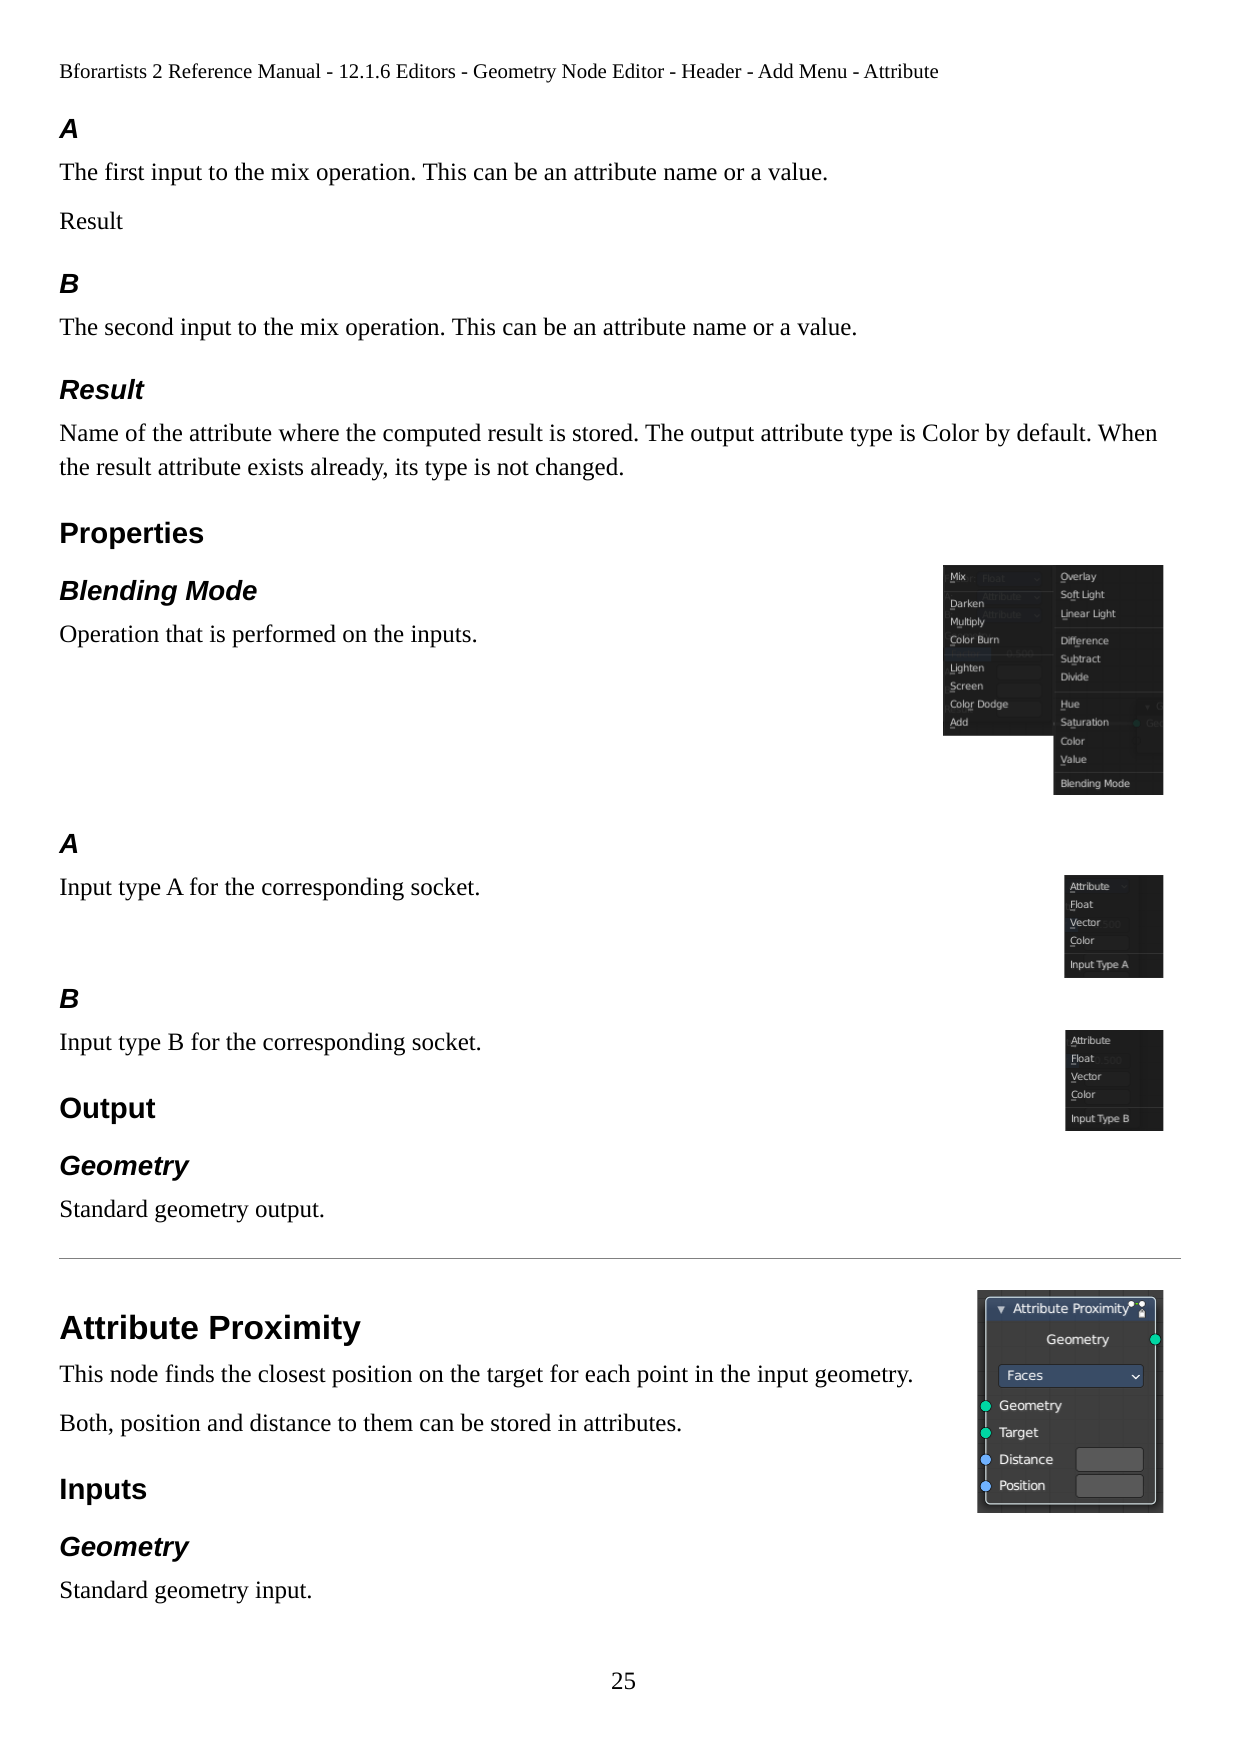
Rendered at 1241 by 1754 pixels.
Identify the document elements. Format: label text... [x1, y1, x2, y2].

subtitle [1164, 1308, 1181, 1347]
text Result [59, 206, 1181, 235]
picture [943, 565, 1164, 795]
subtitle [1164, 1091, 1181, 1125]
subtitle [1164, 575, 1181, 607]
text Standard geometry input. [59, 1575, 1181, 1604]
subtitle Attribute Proximity [59, 1308, 977, 1347]
picture [1064, 875, 1164, 978]
text Input type B for the corresponding socket. [59, 1027, 1181, 1056]
subtitle Inputs [59, 1472, 977, 1506]
text This node finds the closest position on the target for each point in the input geometry. [59, 1359, 977, 1388]
subtitle Geometry [59, 1150, 1181, 1182]
text The first input to the mix operation. This can be an attribute name or a value. [59, 157, 1181, 186]
subtitle Result [59, 373, 1181, 405]
subtitle Geometry [59, 1531, 1181, 1563]
subtitle A [59, 828, 1181, 860]
subtitle Output [59, 1091, 1065, 1125]
text Both, position and distance to them can be stored in attributes. [59, 1408, 977, 1437]
text Name of the attribute where the computed result is stored. The output attribute type is Color by default. When the result attribute exists already, its type is not changed. [59, 418, 1181, 481]
text Input type A for the corresponding socket. [59, 872, 1181, 901]
text The second input to the mix operation. This can be an attribute name or a value. [59, 312, 1181, 341]
picture [977, 1290, 1164, 1513]
subtitle A [59, 113, 1181, 144]
text Standard geometry output. [59, 1194, 1181, 1223]
text Operation that is performed on the inputs. [59, 619, 943, 648]
subtitle Properties [59, 516, 1181, 550]
subtitle Blending Mode [59, 575, 943, 607]
subtitle B [59, 268, 1181, 299]
subtitle [1164, 1472, 1181, 1506]
subtitle B [59, 983, 1181, 1015]
picture [1065, 1030, 1164, 1131]
